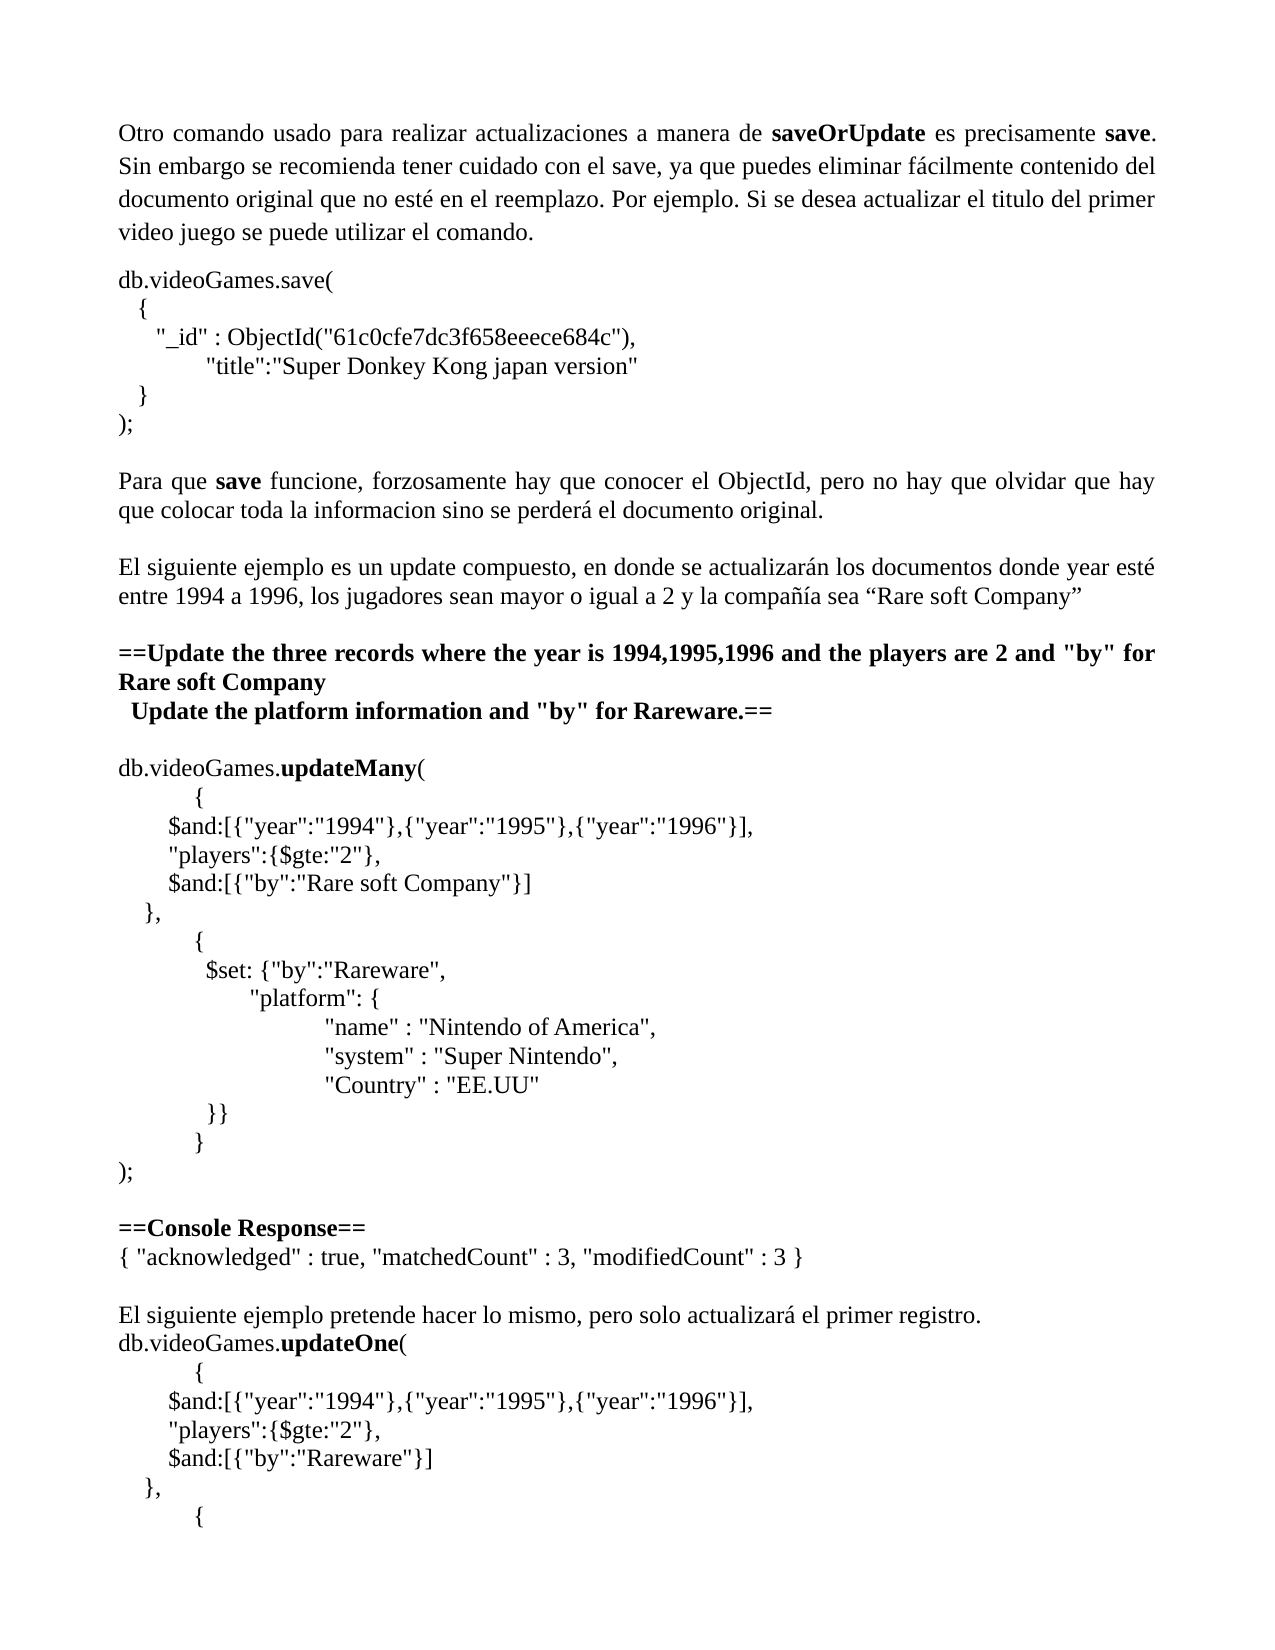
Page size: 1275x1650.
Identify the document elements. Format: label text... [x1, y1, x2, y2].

text Para que save funcione, forzosamente hay que conocer el ObjectId, pero no hay que olvidar que hay que colocar toda la informacion sino se perderá el documento original. [118, 466, 1157, 523]
text $and:[{"year":"1994"},{"year":"1995"},{"year":"1996"}], [118, 1386, 1157, 1415]
text } [118, 380, 1157, 408]
text ==Console Response== [118, 1213, 1157, 1242]
text "_id" : ObjectId("61c0cfe7dc3f658eeece684c"), [118, 322, 1157, 351]
text { "acknowledged" : true, "matchedCount" : 3, "modifiedCount" : 3 } [118, 1242, 1157, 1271]
text El siguiente ejemplo es un update compuesto, en donde se actualizarán los documentos donde year esté entre 1994 a 1996, los jugadores sean mayor o igual a 2 y la compañía sea “Rare soft Company” [118, 552, 1157, 610]
text db.videoGames.save( [118, 265, 1157, 293]
text { [118, 293, 1157, 322]
text { [118, 1357, 1157, 1386]
text ); [118, 408, 1157, 437]
text "name" : "Nintendo of America", [118, 1012, 1157, 1041]
text $set: {"by":"Rareware", [118, 955, 1157, 983]
text db.videoGames.updateMany( [118, 753, 1157, 782]
text ); [118, 1156, 1157, 1185]
text }, [118, 1472, 1157, 1501]
text { [118, 1501, 1157, 1530]
text "title":"Super Donkey Kong japan version" [118, 351, 1157, 380]
text ==Update the three records where the year is 1994,1995,1996 and the players are 2 and "by" for Rare soft Company [118, 638, 1157, 696]
text Otro comando usado para realizar actualizaciones a manera de saveOrUpdate es precisamente save. Sin embargo se recomienda tener cuidado con el save, ya que puedes eliminar fácilmente contenido del documento original que no esté en el reemplazo. Por ejemplo. Si se desea actualizar el titulo del primer video juego se puede utilizar el comando. [118, 118, 1157, 246]
text "system" : "Super Nintendo", [118, 1041, 1157, 1070]
text El siguiente ejemplo pretende hacer lo mismo, pero solo actualizará el primer registro. [118, 1300, 1157, 1328]
text db.videoGames.updateOne( [118, 1328, 1157, 1357]
text { [118, 926, 1157, 955]
text "Country" : "EE.UU" [118, 1070, 1157, 1098]
text }, [118, 897, 1157, 926]
text "platform": { [118, 983, 1157, 1012]
text "players":{$gte:"2"}, [118, 1415, 1157, 1443]
text $and:[{"by":"Rareware"}] [118, 1443, 1157, 1472]
text { [118, 782, 1157, 811]
text } [118, 1127, 1157, 1156]
text Update the platform information and "by" for Rareware.== [118, 696, 1157, 725]
text "players":{$gte:"2"}, [118, 840, 1157, 868]
text $and:[{"year":"1994"},{"year":"1995"},{"year":"1996"}], [118, 811, 1157, 840]
text }} [118, 1098, 1157, 1127]
text $and:[{"by":"Rare soft Company"}] [118, 868, 1157, 897]
